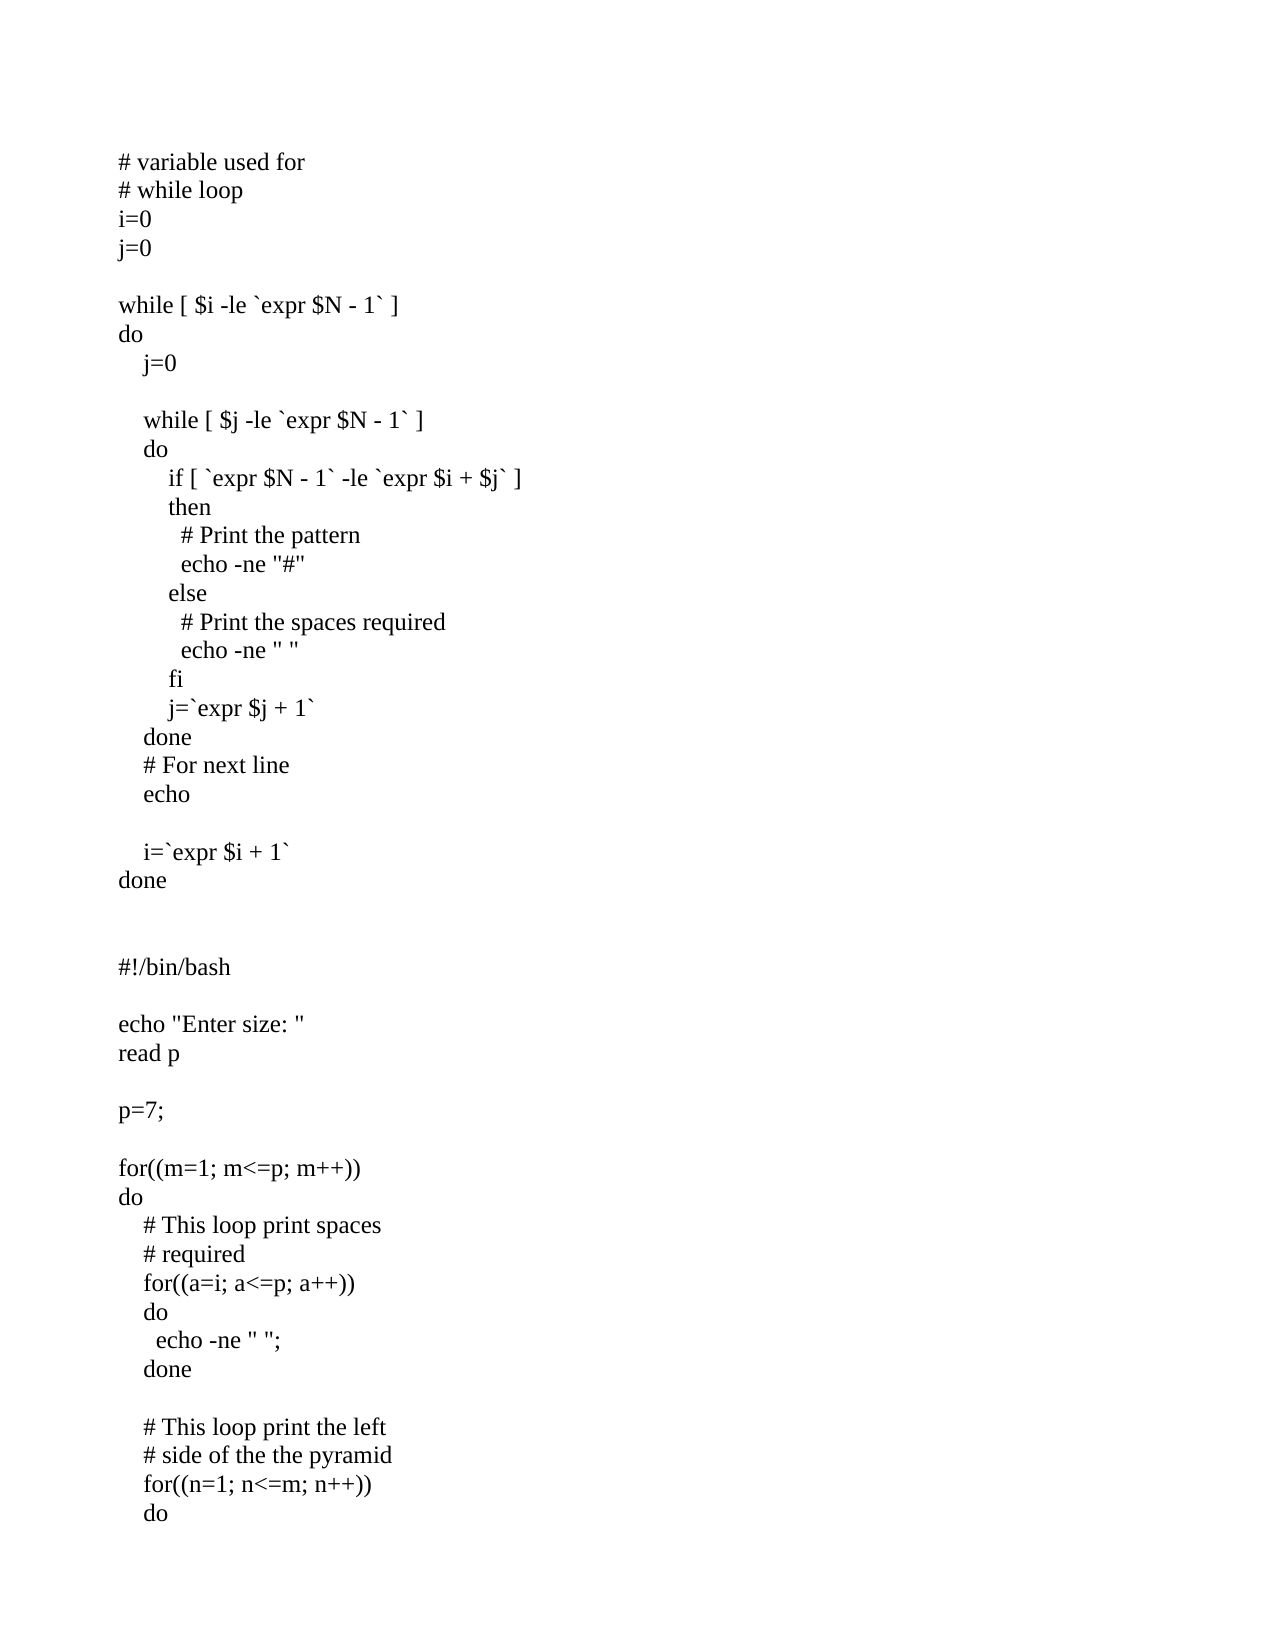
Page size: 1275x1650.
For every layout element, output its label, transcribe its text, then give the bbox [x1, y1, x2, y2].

text echo -ne "#" [118, 549, 1157, 578]
text done [118, 866, 1157, 894]
text fi [118, 664, 1157, 693]
text # For next line [118, 751, 1157, 779]
text echo -ne " "; [118, 1326, 1157, 1354]
text read p [118, 1038, 1157, 1067]
text while [ $i -le `expr $N - 1` ] [118, 291, 1157, 319]
text # Print the spaces required [118, 607, 1157, 636]
text # side of the the pyramid [118, 1441, 1157, 1469]
text j=0 [118, 233, 1157, 262]
text j=`expr $j + 1` [118, 693, 1157, 722]
text do [118, 319, 1157, 348]
text #!/bin/bash [118, 952, 1157, 981]
text else [118, 578, 1157, 607]
text for((a=i; a<=p; a++)) [118, 1268, 1157, 1297]
text do [118, 434, 1157, 463]
text p=7; [118, 1096, 1157, 1124]
text echo [118, 779, 1157, 808]
text # This loop print spaces [118, 1211, 1157, 1239]
text i=`expr $i + 1` [118, 837, 1157, 866]
text echo "Enter size: " [118, 1009, 1157, 1038]
text done [118, 722, 1157, 751]
text i=0 [118, 204, 1157, 233]
text done [118, 1354, 1157, 1383]
text while [ $j -le `expr $N - 1` ] [118, 406, 1157, 434]
text do [118, 1182, 1157, 1211]
text # This loop print the left [118, 1412, 1157, 1441]
text # Print the pattern [118, 521, 1157, 549]
text for((m=1; m<=p; m++)) [118, 1153, 1157, 1182]
text for((n=1; n<=m; n++)) [118, 1469, 1157, 1498]
text echo -ne " " [118, 636, 1157, 664]
text # required [118, 1239, 1157, 1268]
text if [ `expr $N - 1` -le `expr $i + $j` ] [118, 463, 1157, 492]
text # while loop [118, 176, 1157, 204]
text do [118, 1498, 1157, 1527]
text # variable used for [118, 147, 1157, 176]
text j=0 [118, 348, 1157, 377]
text do [118, 1297, 1157, 1326]
text then [118, 492, 1157, 521]
